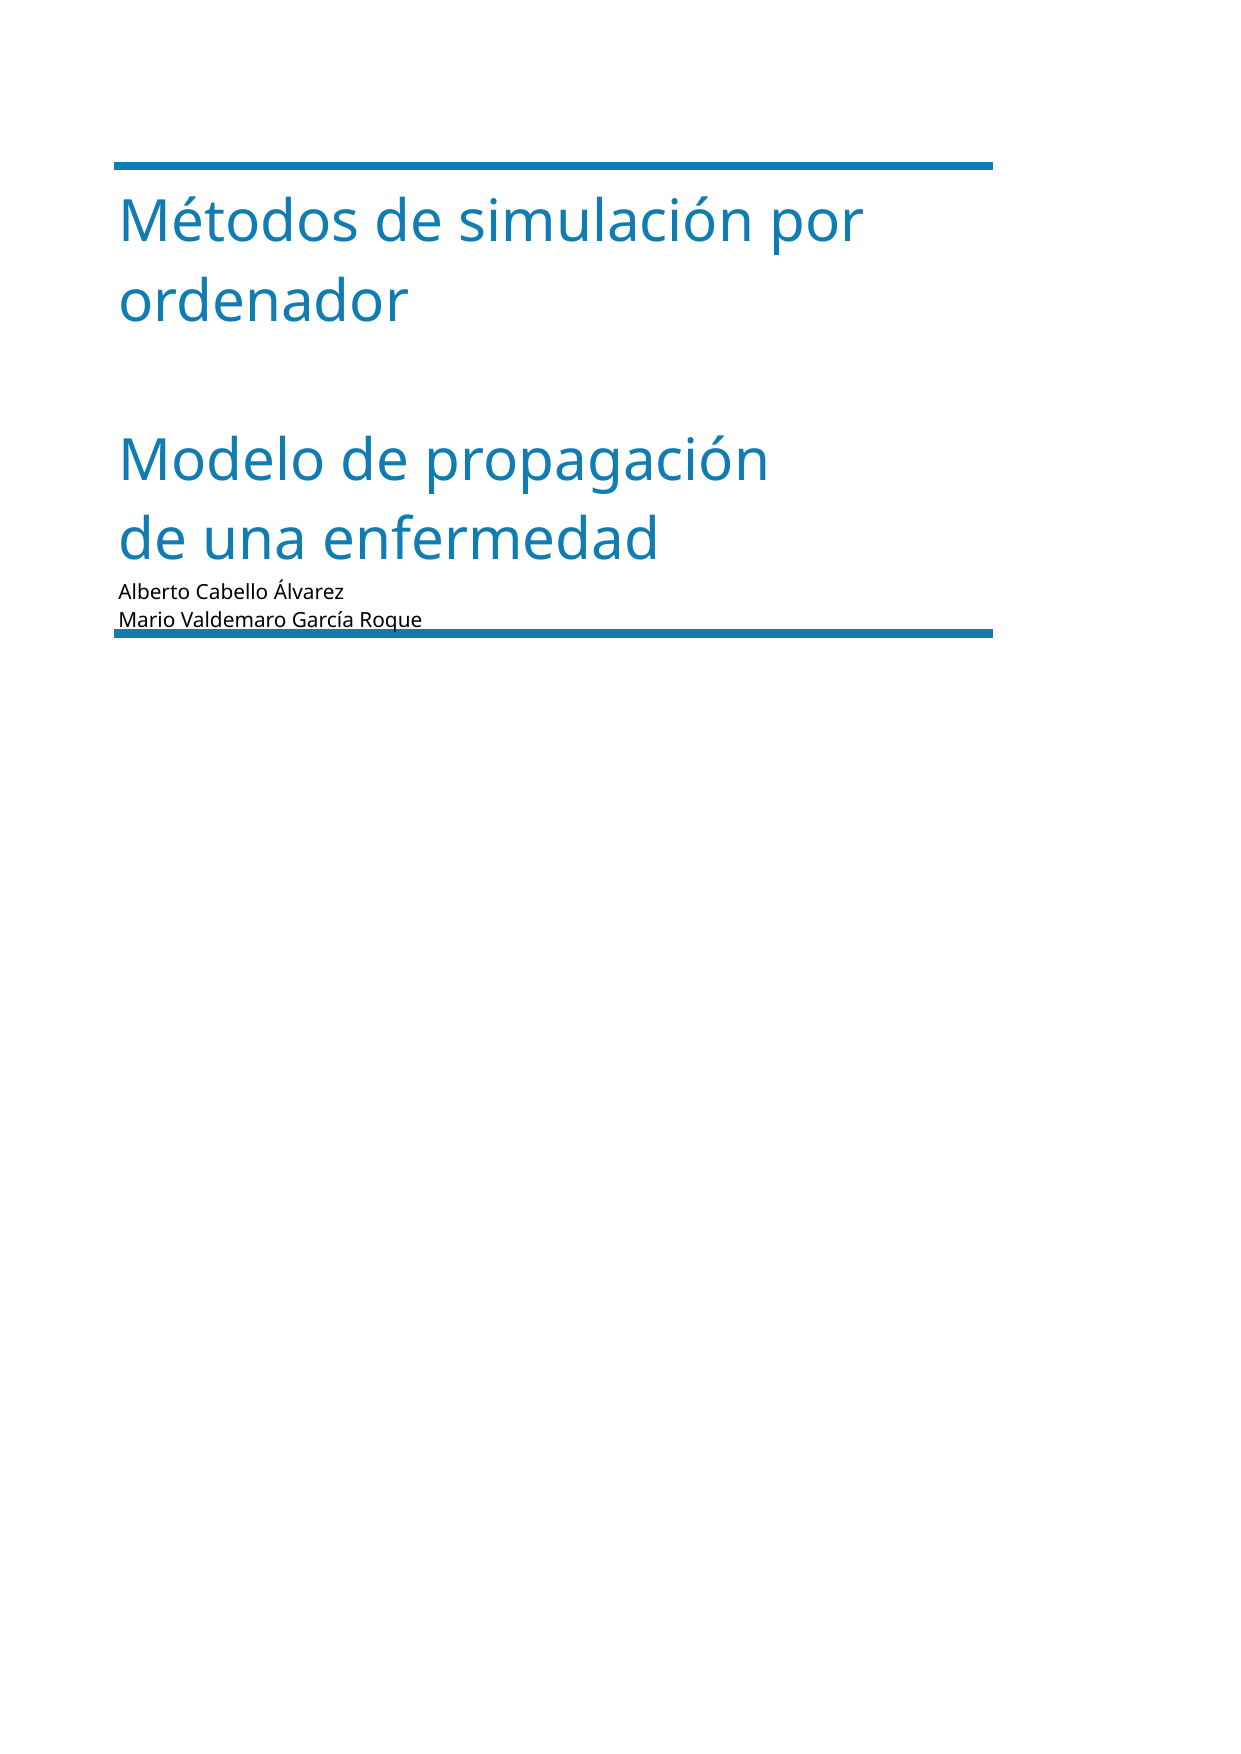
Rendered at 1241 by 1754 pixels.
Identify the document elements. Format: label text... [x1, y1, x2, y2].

text Alberto Cabello Álvarez [118, 577, 1122, 605]
title de una enfermedad [118, 497, 1122, 577]
title Modelo de propagación [118, 418, 1122, 497]
title Métodos de simulación por ordenador [118, 179, 1122, 338]
text Mario Valdemaro García Roque [118, 605, 1122, 634]
